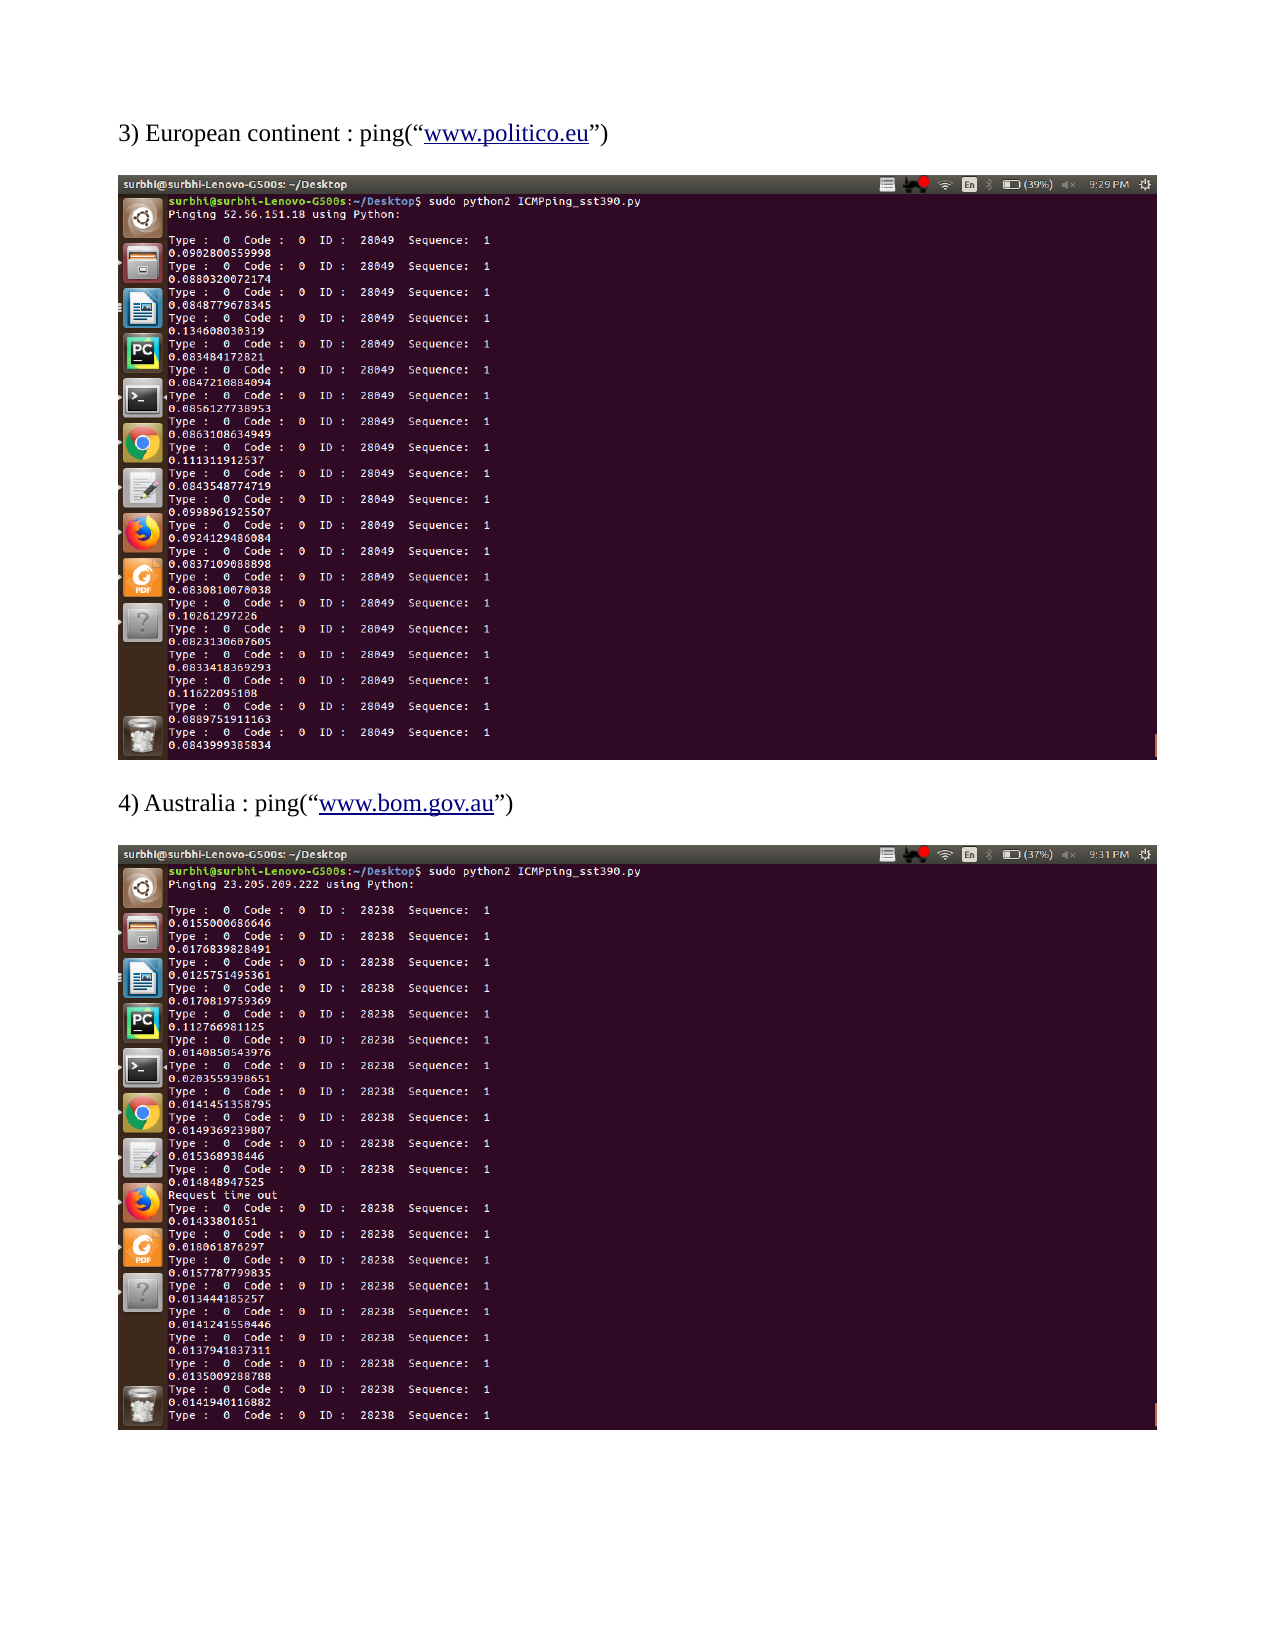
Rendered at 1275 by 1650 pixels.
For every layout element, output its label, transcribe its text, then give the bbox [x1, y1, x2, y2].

picture [118, 845, 1157, 1430]
picture [118, 175, 1157, 760]
text 3) European continent : ping(“www.politico.eu”) [118, 118, 1157, 147]
text 4) Australia : ping(“www.bom.gov.au”) [118, 788, 1157, 817]
